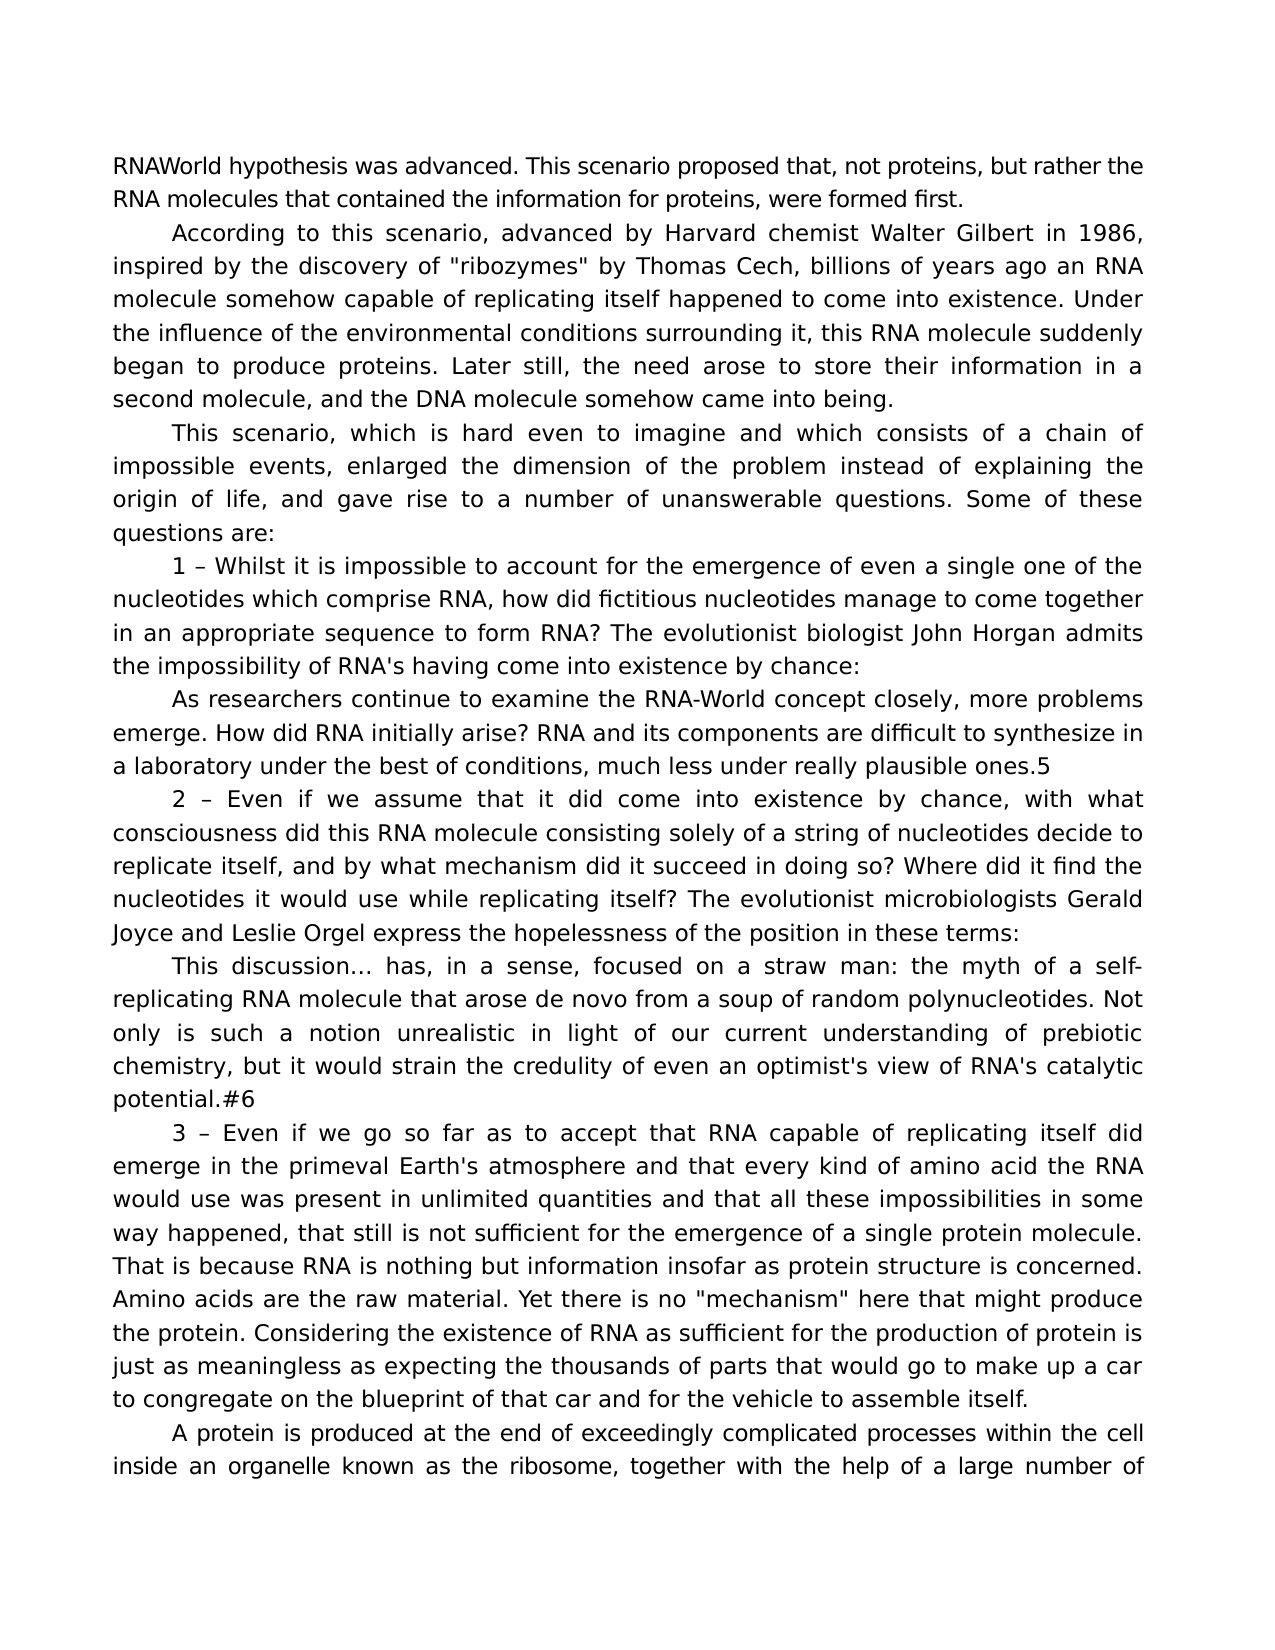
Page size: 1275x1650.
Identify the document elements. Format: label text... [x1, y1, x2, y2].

text As researchers continue to examine the RNA-World concept closely, more problems emerge. How did RNA initially arise? RNA and its components are difficult to synthesize in a laboratory under the best of conditions, much less under really plausible ones.5 [112, 681, 1145, 781]
text RNAWorld hypothesis was advanced. This scenario proposed that, not proteins, but rather the RNA molecules that contained the information for proteins, were formed first. [112, 148, 1145, 214]
text 2 – Even if we assume that it did come into existence by chance, with what consciousness did this RNA molecule consisting solely of a string of nucleotides decide to replicate itself, and by what mechanism did it succeed in doing so? Where did it find the nucleotides it would use while replicating itself? The evolutionist microbiologists Gerald Joyce and Leslie Orgel express the hopelessness of the position in these terms: [112, 781, 1145, 948]
text This scenario, which is hard even to imagine and which consists of a chain of impossible events, enlarged the dimension of the problem instead of explaining the origin of life, and gave rise to a number of unanswerable questions. Some of these questions are: [112, 414, 1145, 548]
text 1 – Whilst it is impossible to account for the emergence of even a single one of the nucleotides which comprise RNA, how did fictitious nucleotides manage to come together in an appropriate sequence to form RNA? The evolutionist biologist John Horgan admits the impossibility of RNA's having come into existence by chance: [112, 548, 1145, 681]
text 3 – Even if we go so far as to accept that RNA capable of replicating itself did emerge in the primeval Earth's atmosphere and that every kind of amino acid the RNA would use was present in unlimited quantities and that all these impossibilities in some way happened, that still is not sufficient for the emergence of a single protein molecule. That is because RNA is nothing but information insofar as protein structure is concerned. Amino acids are the raw material. Yet there is no "mechanism" here that might produce the protein. Considering the existence of RNA as sufficient for the production of protein is just as meaningless as expecting the thousands of parts that would go to make up a car to congregate on the blueprint of that car and for the vehicle to assemble itself. [112, 1114, 1145, 1414]
text According to this scenario, advanced by Harvard chemist Walter Gilbert in 1986, inspired by the discovery of "ribozymes" by Thomas Cech, billions of years ago an RNA molecule somehow capable of replicating itself happened to come into existence. Under the influence of the environmental conditions surrounding it, this RNA molecule suddenly began to produce proteins. Later still, the need arose to store their information in a second molecule, and the DNA molecule somehow came into being. [112, 214, 1145, 414]
text A protein is produced at the end of exceedingly complicated processes within the cell inside an organelle known as the ribosome, together with the help of a large number of [112, 1414, 1145, 1481]
text This discussion… has, in a sense, focused on a straw man: the myth of a self-replicating RNA molecule that arose de novo from a soup of random polynucleotides. Not only is such a notion unrealistic in light of our current understanding of prebiotic chemistry, but it would strain the credulity of even an optimist's view of RNA's catalytic potential.#6 [112, 948, 1145, 1114]
